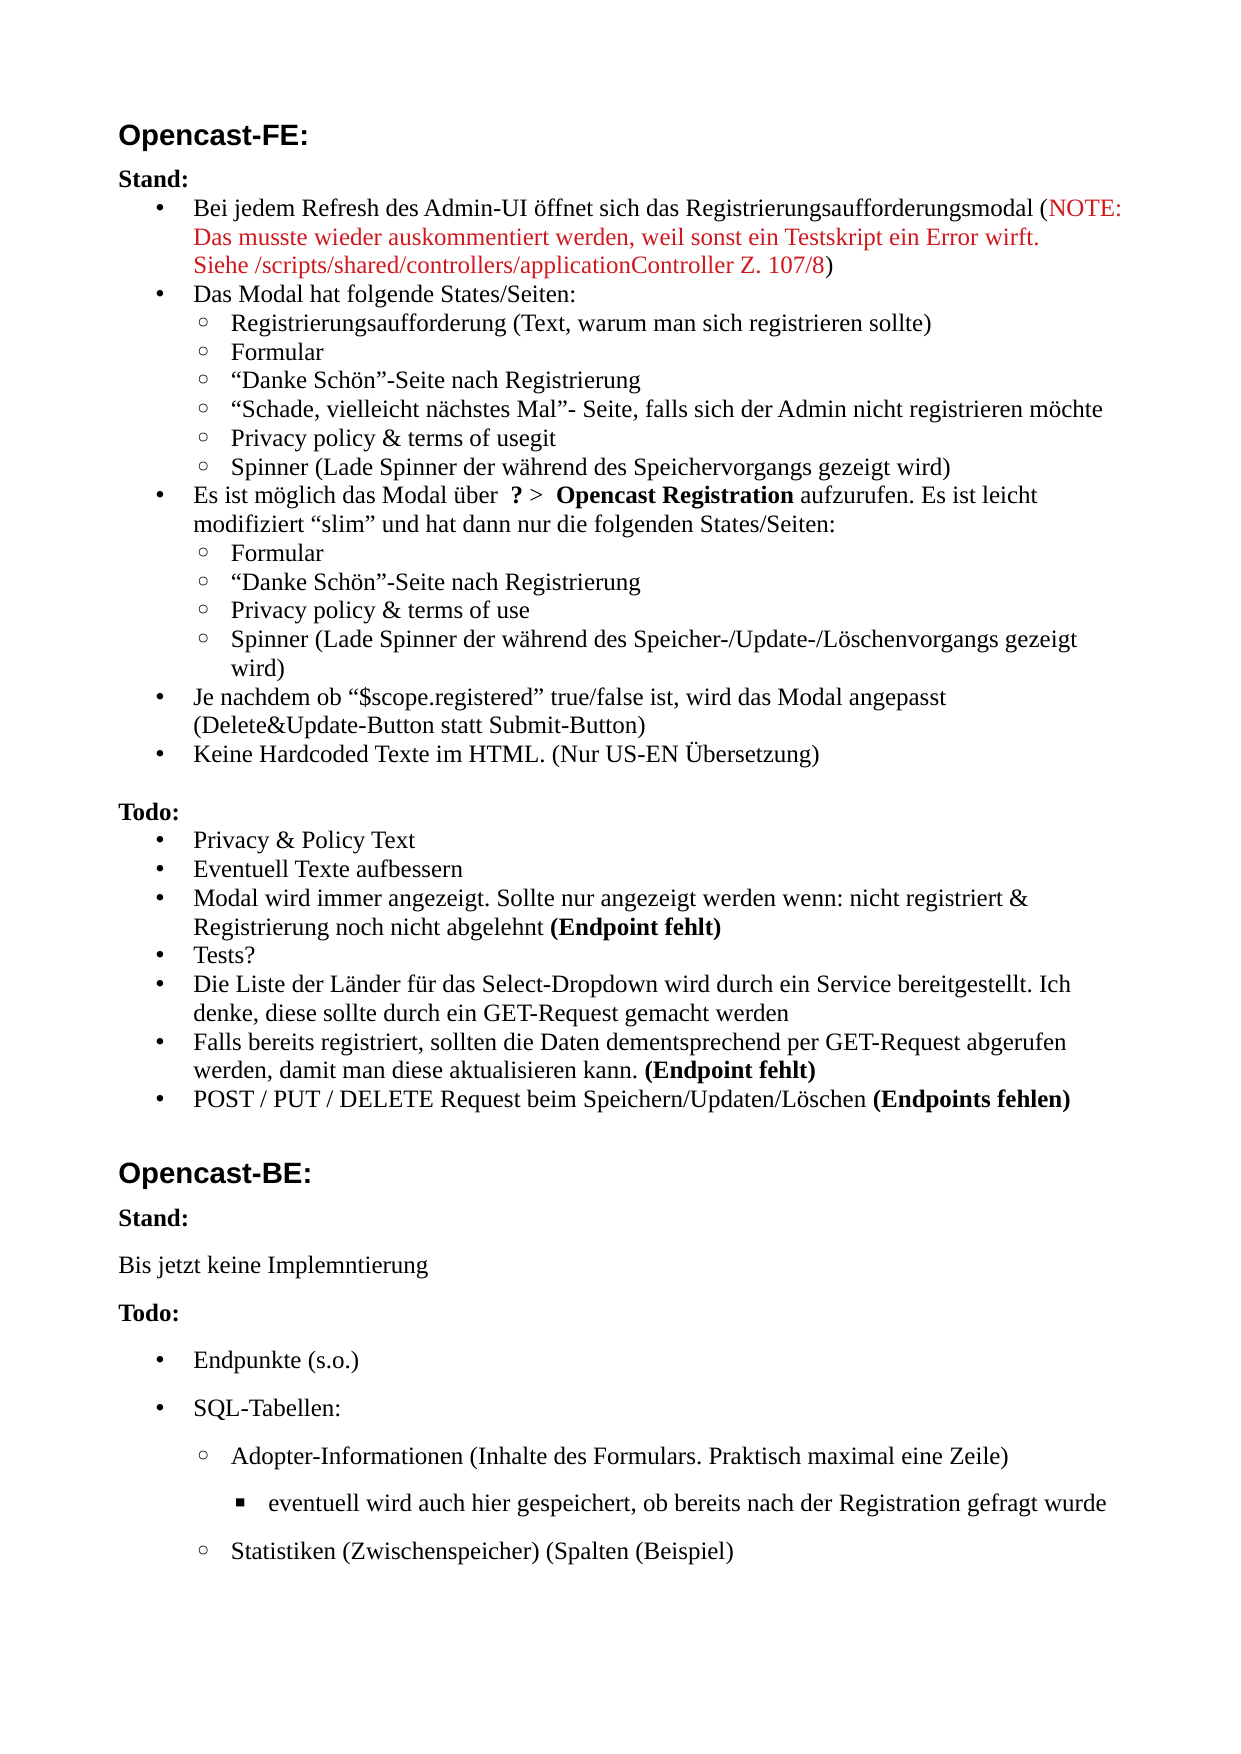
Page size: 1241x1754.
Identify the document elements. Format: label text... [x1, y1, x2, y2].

list Privacy policy & terms of use [193, 596, 1122, 624]
text Stand: [118, 164, 1122, 193]
list Adopter-Informationen (Inhalte des Formulars. Praktisch maximal eine Zeile) [193, 1441, 1122, 1469]
subtitle Opencast-FE: [118, 118, 1122, 152]
list Privacy & Policy Text [156, 826, 1122, 854]
list SQL-Tabellen: [156, 1393, 1122, 1422]
list Statistiken (Zwischenspeicher) (Spalten (Beispiel) [193, 1536, 1122, 1565]
list Formular [193, 337, 1122, 366]
list Je nachdem ob “$scope.registered” true/false ist, wird das Modal angepasst (Delete&Update-Button statt Submit-Button) [156, 682, 1122, 739]
list Endpunkte (s.o.) [156, 1346, 1122, 1374]
list Spinner (Lade Spinner der während des Speicher-/Update-/Löschenvorgangs gezeigt wird) [193, 624, 1122, 682]
text Bis jetzt keine Implemntierung [118, 1250, 1122, 1279]
list “Danke Schön”-Seite nach Registrierung [193, 366, 1122, 394]
list Modal wird immer angezeigt. Sollte nur angezeigt werden wenn: nicht registriert & Registrierung noch nicht abgelehnt (Endpoint fehlt) [156, 883, 1122, 941]
list Privacy policy & terms of usegit [193, 423, 1122, 452]
list Formular [193, 538, 1122, 567]
subtitle Opencast-BE: [118, 1156, 1122, 1190]
list Es ist möglich das Modal über ? > Opencast Registration aufzurufen. Es ist leicht modifiziert “slim” und hat dann nur die folgenden States/Seiten: [156, 481, 1122, 538]
list “Schade, vielleicht nächstes Mal”- Seite, falls sich der Admin nicht registrieren möchte [193, 394, 1122, 423]
list Bei jedem Refresh des Admin-UI öffnet sich das Registrierungsaufforderungsmodal (NOTE: Das musste wieder auskommentiert werden, weil sonst ein Testskript ein Error wirft. Siehe /scripts/shared/controllers/applicationController Z. 107/8) [156, 193, 1122, 279]
list “Danke Schön”-Seite nach Registrierung [193, 567, 1122, 596]
list Spinner (Lade Spinner der während des Speichervorgangs gezeigt wird) [193, 452, 1122, 481]
text Todo: [118, 797, 1122, 826]
text Todo: [118, 1298, 1122, 1327]
list POST / PUT / DELETE Request beim Speichern/Updaten/Löschen (Endpoints fehlen) [156, 1084, 1122, 1113]
list Registrierungsaufforderung (Text, warum man sich registrieren sollte) [193, 308, 1122, 337]
list Eventuell Texte aufbessern [156, 854, 1122, 883]
list Keine Hardcoded Texte im HTML. (Nur US-EN Übersetzung) [156, 739, 1122, 768]
list Das Modal hat folgende States/Seiten: [156, 279, 1122, 308]
list eventuell wird auch hier gespeichert, ob bereits nach der Registration gefragt wurde [231, 1488, 1122, 1517]
list Tests? [156, 941, 1122, 969]
list Die Liste der Länder für das Select-Dropdown wird durch ein Service bereitgestellt. Ich denke, diese sollte durch ein GET-Request gemacht werden [156, 969, 1122, 1027]
list Falls bereits registriert, sollten die Daten dementsprechend per GET-Request abgerufen werden, damit man diese aktualisieren kann. (Endpoint fehlt) [156, 1027, 1122, 1084]
text Stand: [118, 1203, 1122, 1231]
